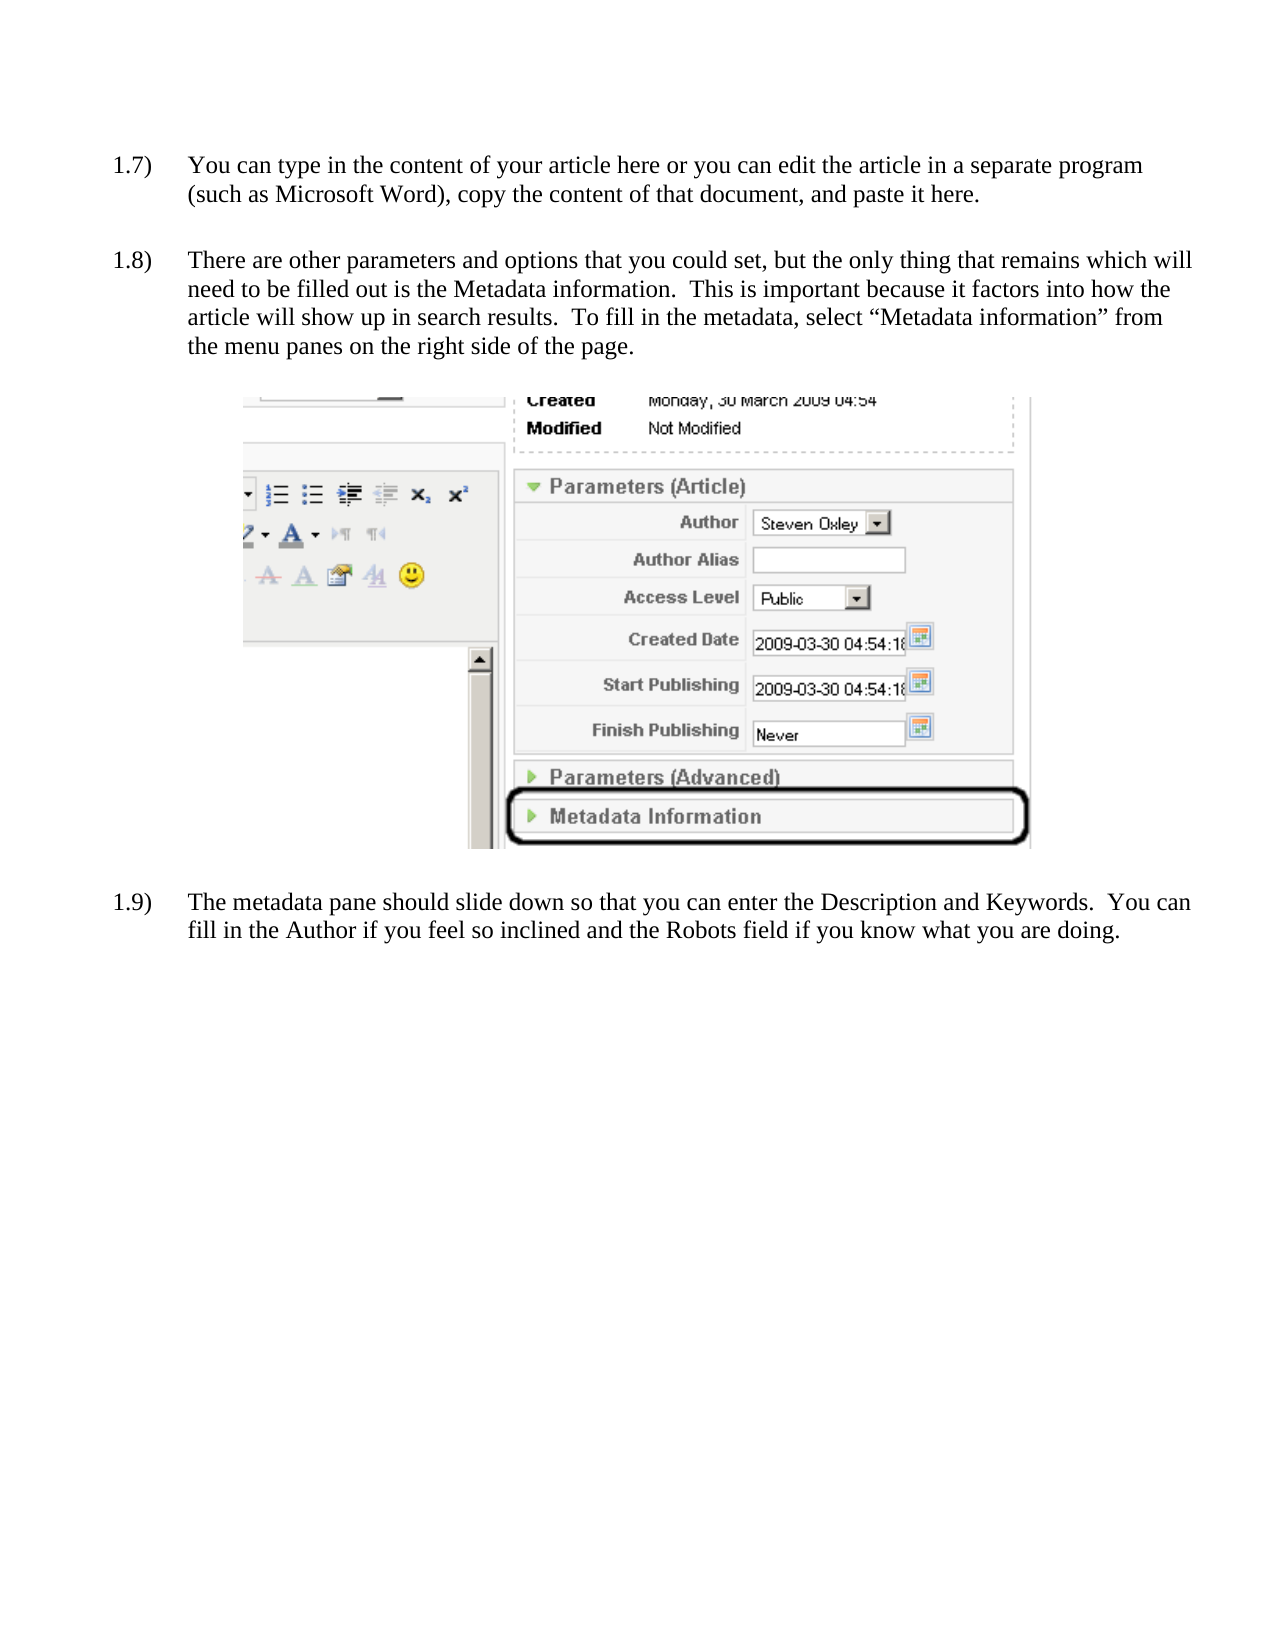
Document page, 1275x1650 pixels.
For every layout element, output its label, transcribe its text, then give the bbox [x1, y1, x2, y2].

list The metadata pane should slide down so that you can enter the Description and Keywords. You can fill in the Author if you feel so inclined and the Robots field if you know what you are doing. [112, 887, 1200, 944]
list You can type in the content of your article here or you can edit the article in a separate program (such as Microsoft Word), copy the content of that document, and paste it here. [112, 150, 1200, 207]
picture [243, 397, 1033, 849]
list There are other parameters and options that you could set, but the only thing that remains which will need to be filled out is the Metadata information. This is important because it factors into how the article will show up in search results. To fill in the metadata, select “Metadata information” from the menu panes on the right side of the page. [112, 245, 1200, 360]
